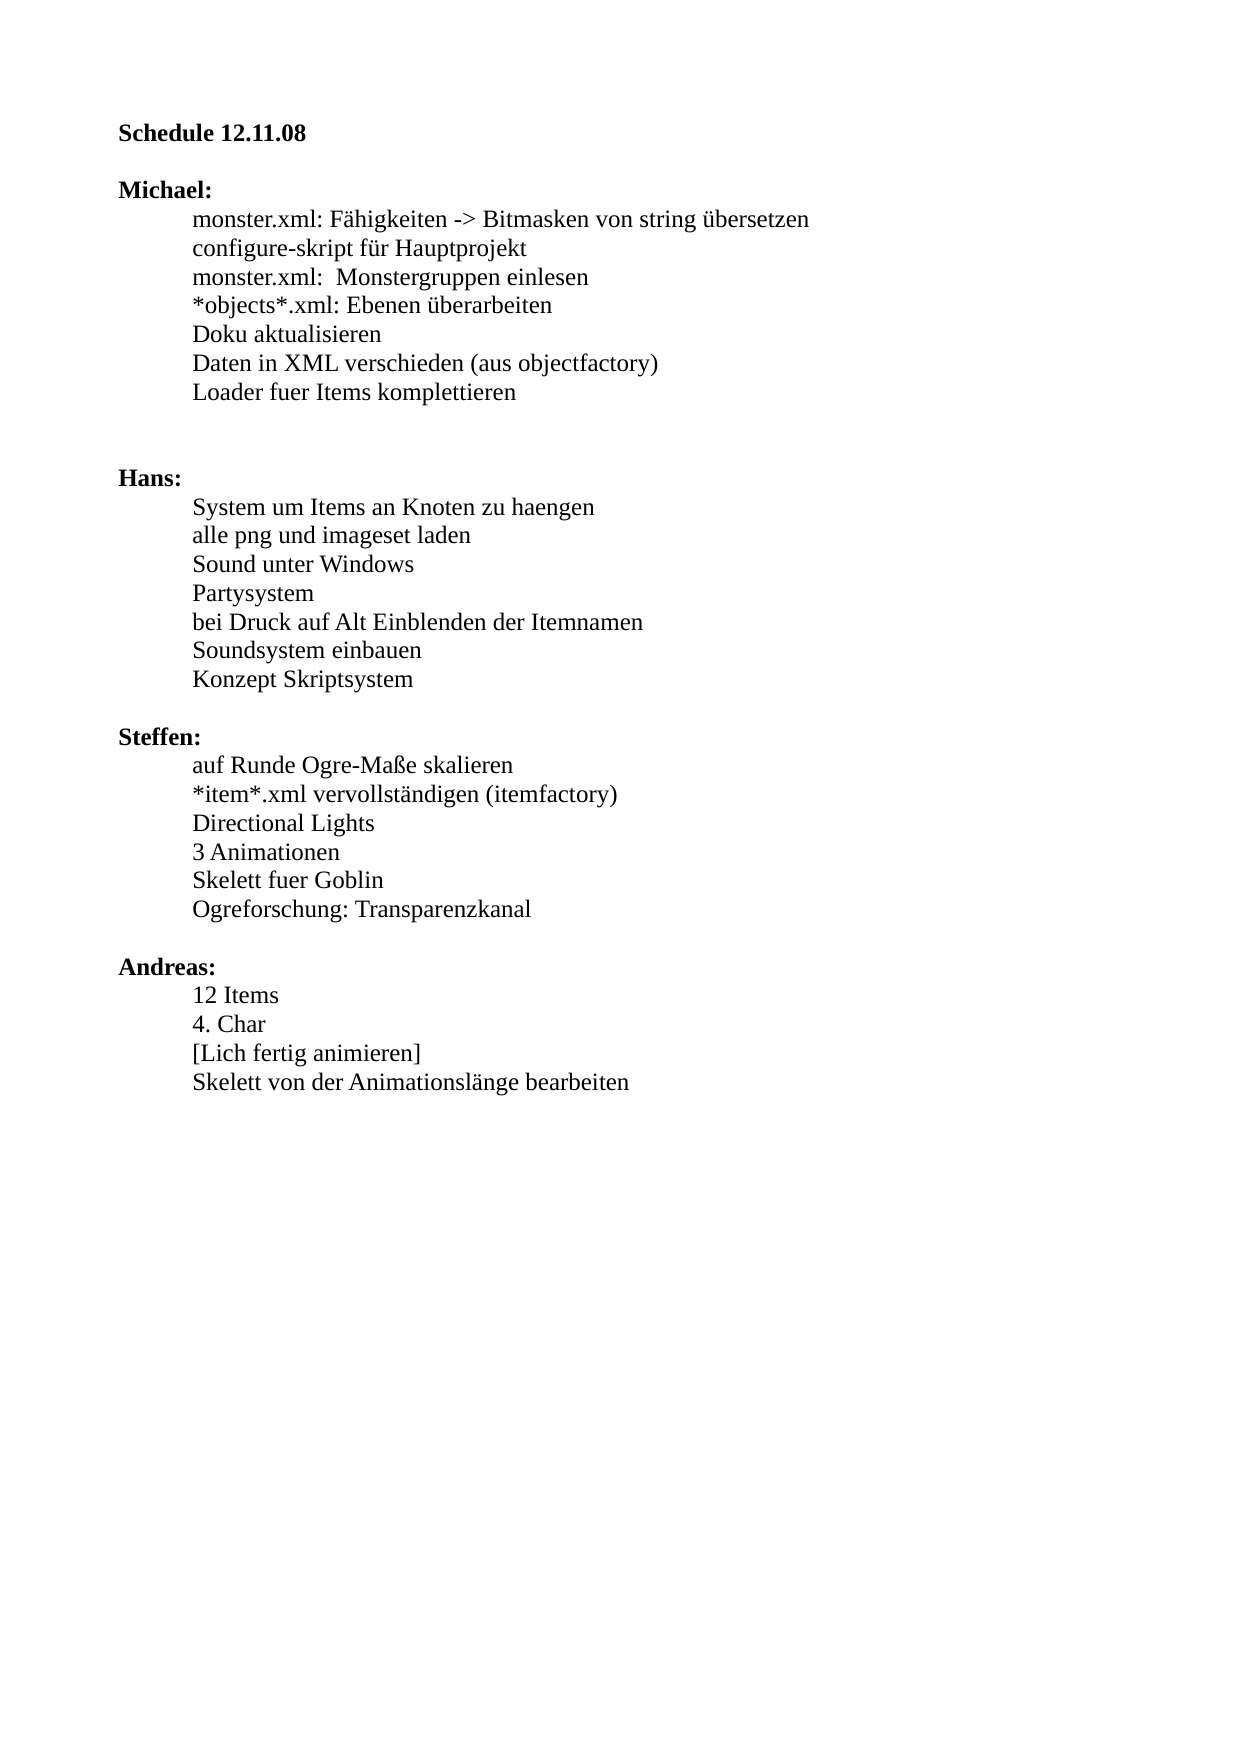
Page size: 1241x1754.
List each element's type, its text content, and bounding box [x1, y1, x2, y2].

text Sound unter Windows [118, 549, 1122, 578]
text Daten in XML verschieden (aus objectfactory) [118, 348, 1122, 377]
text 4. Char [118, 1009, 1122, 1038]
text Doku aktualisieren [118, 319, 1122, 348]
text monster.xml: Monstergruppen einlesen [118, 262, 1122, 291]
text Steffen: [118, 722, 1122, 751]
text Konzept Skriptsystem [118, 664, 1122, 693]
text Partysystem [118, 578, 1122, 607]
text Directional Lights [118, 808, 1122, 837]
text [Lich fertig animieren] [118, 1038, 1122, 1067]
text Schedule 12.11.08 Michael: [118, 118, 1122, 204]
text *objects*.xml: Ebenen überarbeiten [118, 291, 1122, 319]
text Andreas: [118, 952, 1122, 981]
text Ogreforschung: Transparenzkanal [118, 894, 1122, 923]
text configure-skript für Hauptprojekt [118, 233, 1122, 262]
text Soundsystem einbauen [118, 636, 1122, 664]
text *item*.xml vervollständigen (itemfactory) [118, 779, 1122, 808]
text Skelett fuer Goblin [118, 866, 1122, 894]
text 3 Animationen [118, 837, 1122, 866]
text monster.xml: Fähigkeiten -> Bitmasken von string übersetzen [118, 204, 1122, 233]
text 12 Items [118, 981, 1122, 1009]
text bei Druck auf Alt Einblenden der Itemnamen [118, 607, 1122, 636]
text System um Items an Knoten zu haengen [118, 492, 1122, 521]
text Skelett von der Animationslänge bearbeiten [118, 1067, 1122, 1096]
text Loader fuer Items komplettieren [118, 377, 1122, 406]
text Hans: [118, 463, 1122, 492]
text alle png und imageset laden [118, 521, 1122, 549]
text auf Runde Ogre-Maße skalieren [118, 751, 1122, 779]
